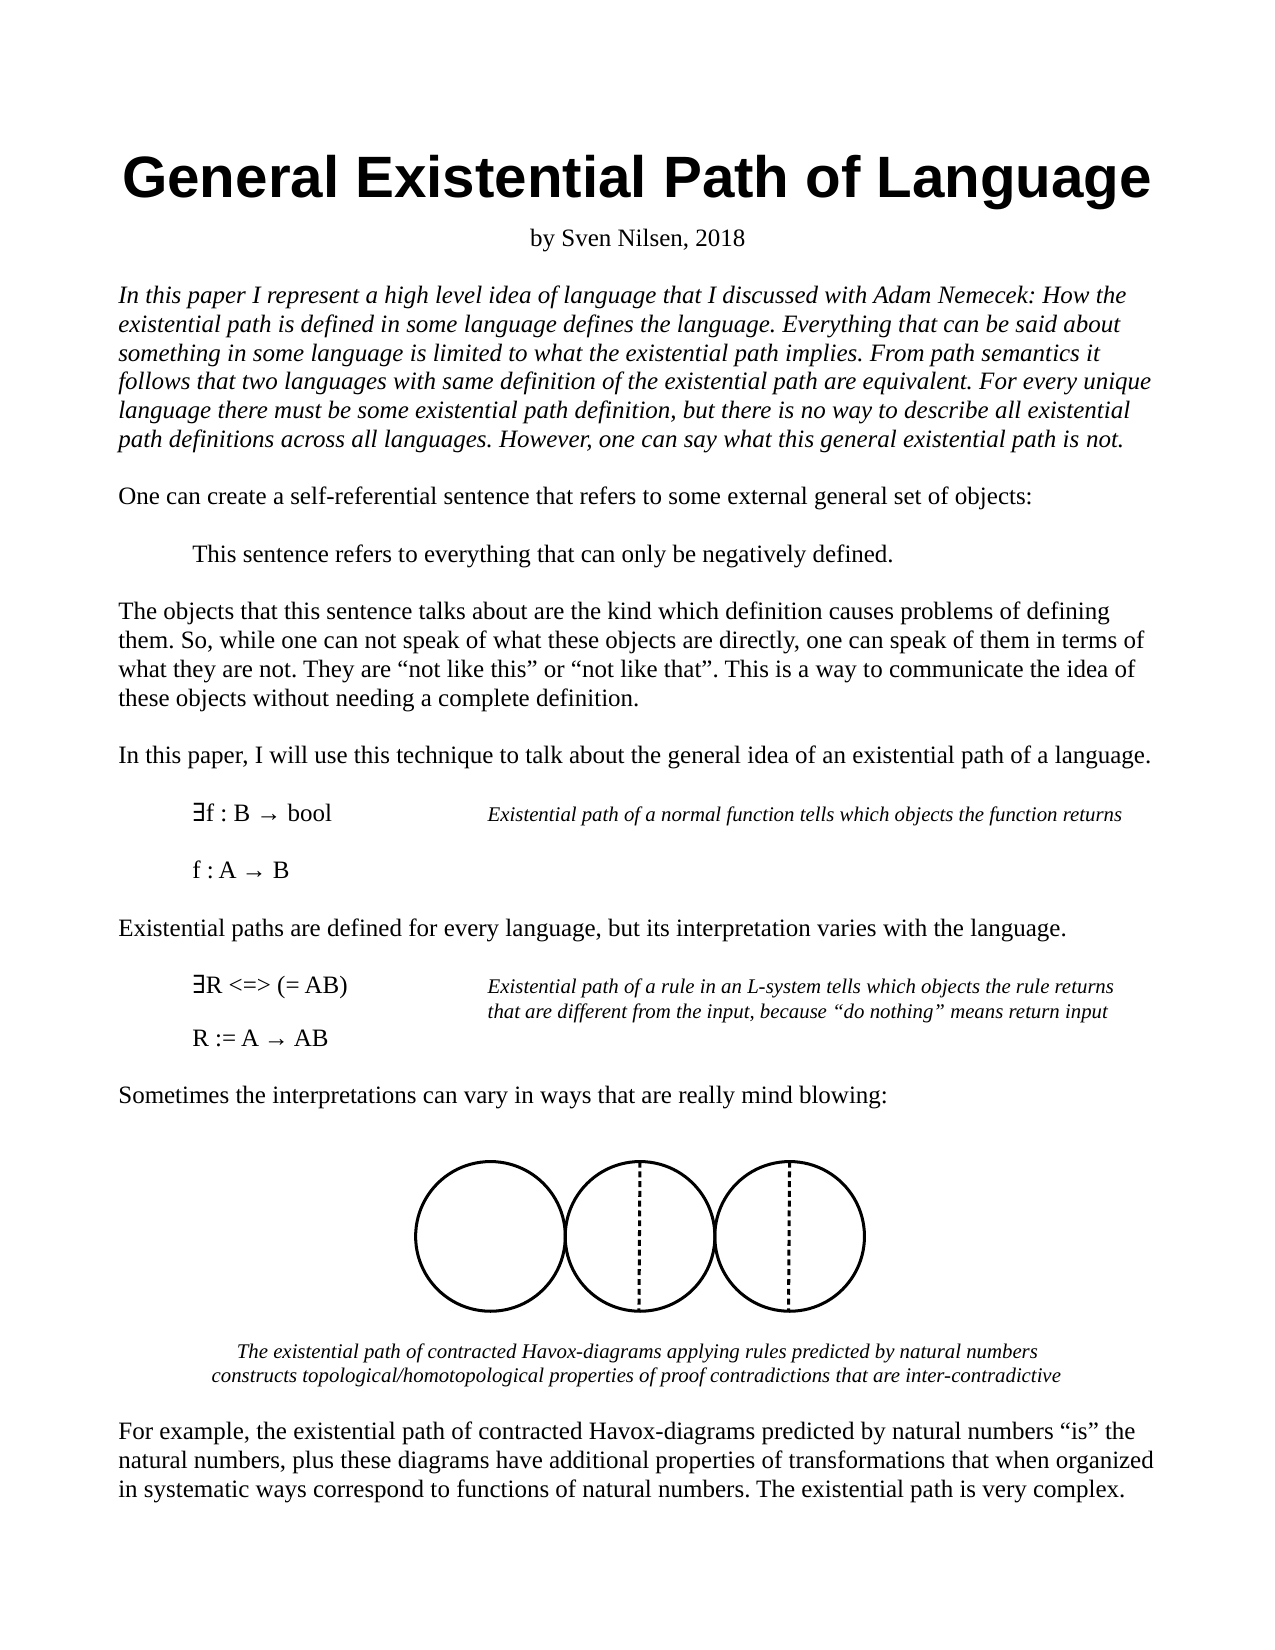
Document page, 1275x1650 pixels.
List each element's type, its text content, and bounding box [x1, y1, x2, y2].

text The existential path of contracted Havox-diagrams applying rules predicted by natural numbers constructs topological/homotopological properties of proof contradictions that are inter-contradictive [118, 1339, 1157, 1387]
text For example, the existential path of contracted Havox-diagrams predicted by natural numbers “is” the natural numbers, plus these diagrams have additional properties of transformations that when organized in systematic ways correspond to functions of natural numbers. The existential path is very complex. [118, 1416, 1157, 1502]
title General Existential Path of Language [118, 143, 1157, 210]
text f : A → B [118, 855, 1157, 884]
text This sentence refers to everything that can only be negatively defined. [118, 539, 1157, 568]
text ∃f : B → bool Existential path of a normal function tells which objects the function returns [118, 798, 1157, 826]
text One can create a self-referential sentence that refers to some external general set of objects: [118, 481, 1157, 510]
text R := A → AB [118, 1023, 1157, 1052]
text In this paper I represent a high level idea of language that I discussed with Adam Nemecek: How the existential path is defined in some language defines the language. Everything that can be said about something in some language is limited to what the existential path implies. From path semantics it follows that two languages with same definition of the existential path are equivalent. For every unique language there must be some existential path definition, but there is no way to describe all existential path definitions across all languages. However, one can say what this general existential path is not. [118, 280, 1157, 453]
text Existential paths are defined for every language, but its interpretation varies with the language. [118, 913, 1157, 941]
text The objects that this sentence talks about are the kind which definition causes problems of defining them. So, while one can not speak of what these objects are directly, one can speak of them in terms of what they are not. They are “not like this” or “not like that”. This is a way to communicate the idea of these objects without needing a complete definition. [118, 596, 1157, 711]
text Sometimes the interpretations can vary in ways that are really mind blowing: [118, 1081, 1157, 1109]
text ∃R <=> (= AB) Existential path of a rule in an L-system tells which objects the rule returns that are different from the input, because “do nothing” means return input [118, 970, 1157, 1023]
text by Sven Nilsen, 2018 [118, 223, 1157, 251]
text In this paper, I will use this technique to talk about the general idea of an existential path of a language. [118, 740, 1157, 769]
